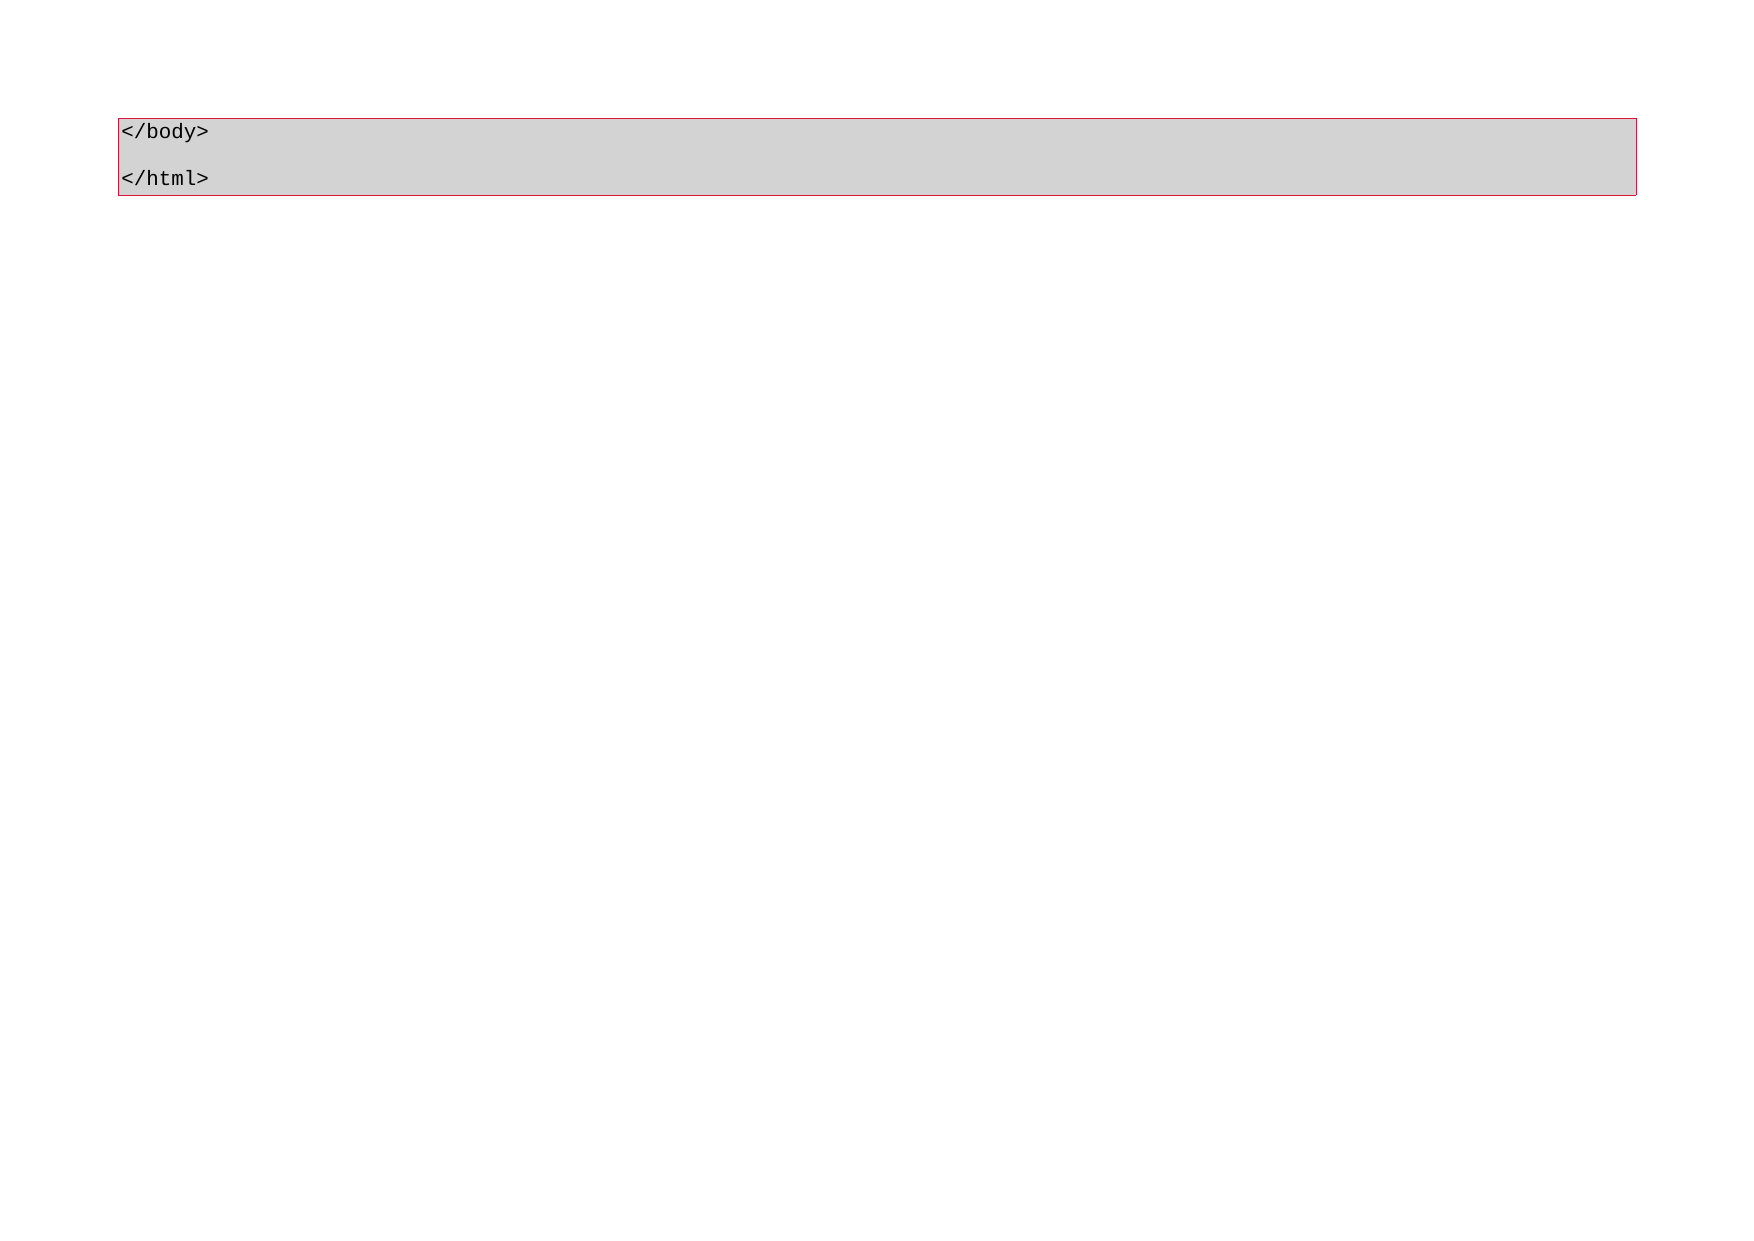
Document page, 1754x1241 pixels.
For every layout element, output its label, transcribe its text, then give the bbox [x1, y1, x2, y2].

text </body> [119, 119, 1636, 142]
text </html> [119, 165, 1636, 195]
